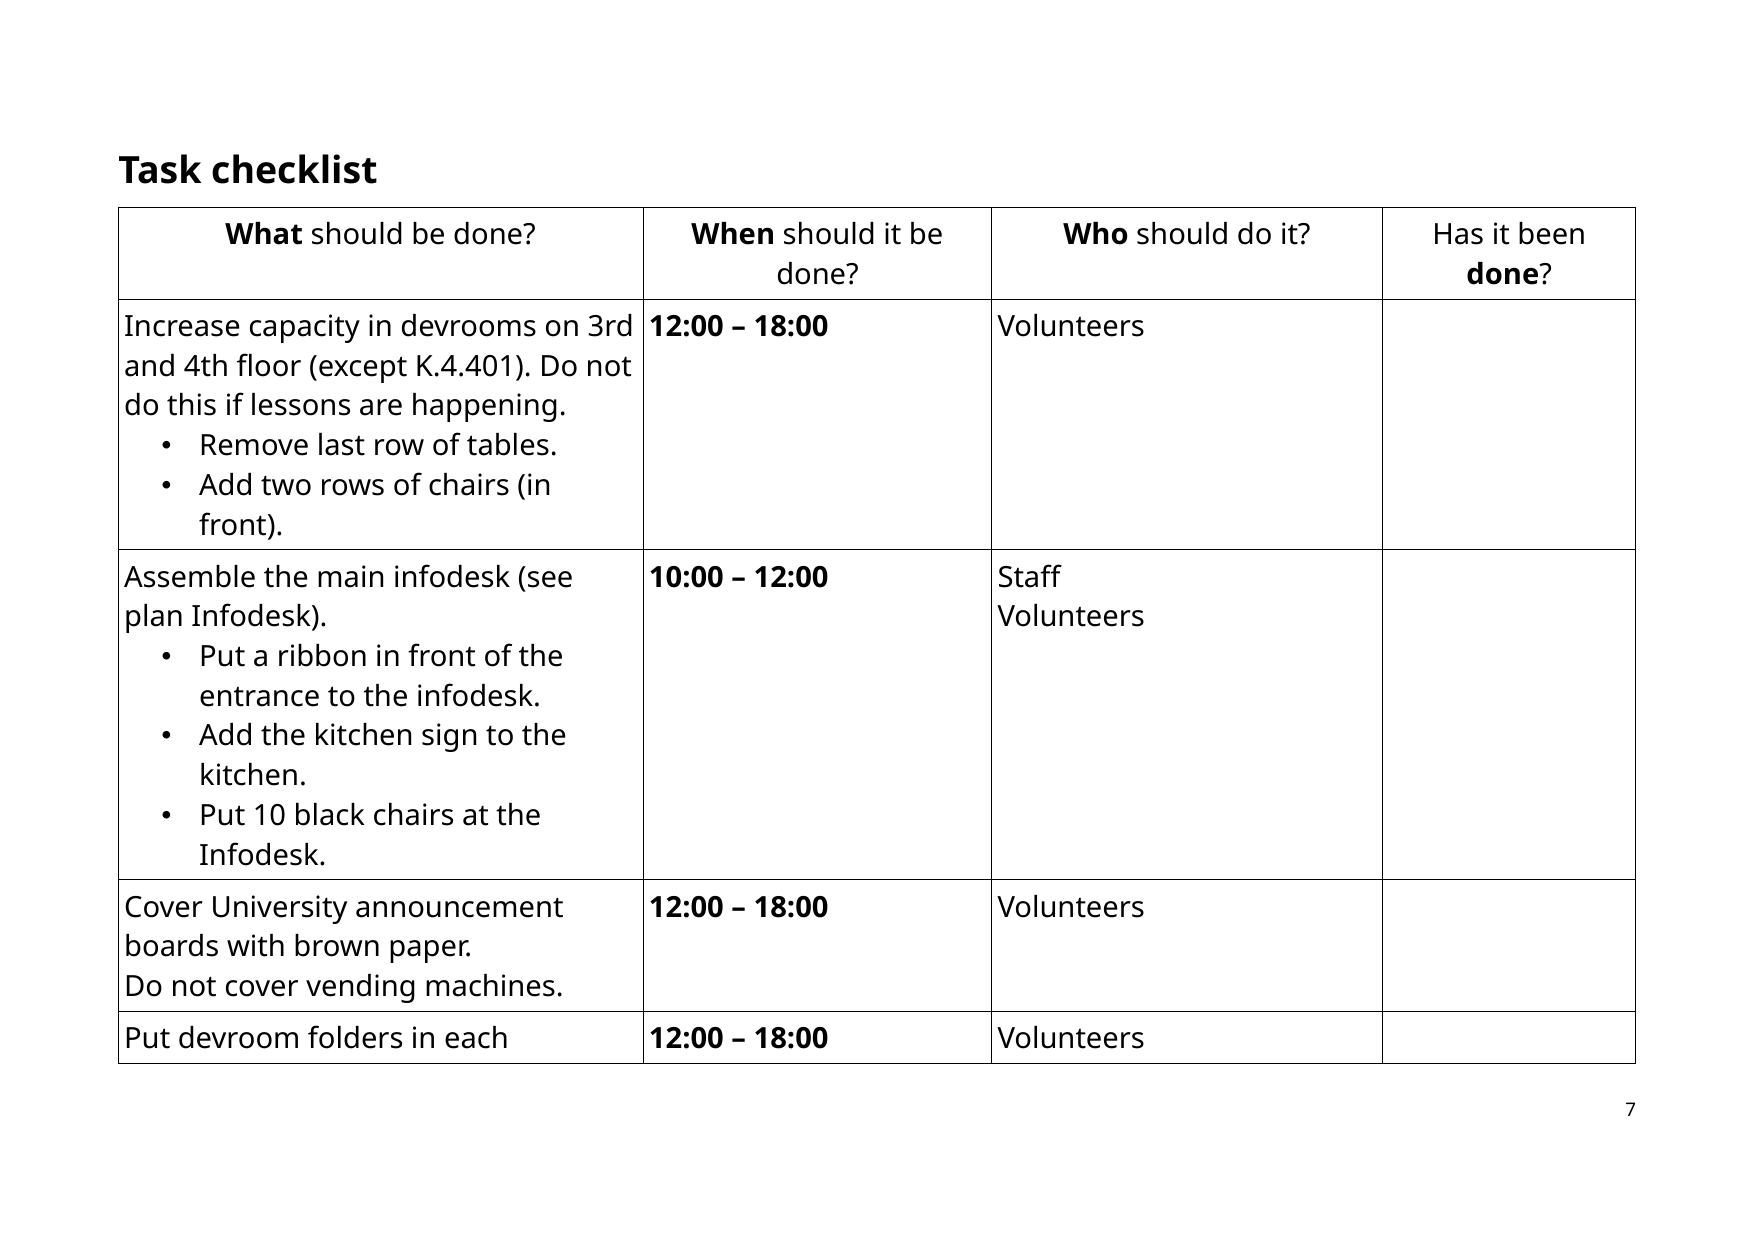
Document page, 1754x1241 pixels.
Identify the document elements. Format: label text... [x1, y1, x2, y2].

table_cell Cover University announcement boards with brown paper. Do not cover vending machines. [119, 880, 643, 1011]
table_cell Increase capacity in devrooms on 3rd and 4th floor (except K.4.401). Do not do this if lessons are happening. Remove last row of tables. Add two rows of chairs (in front). [119, 300, 643, 549]
subtitle Task checklist [118, 143, 1636, 194]
table_cell Put devroom folders in each [119, 1012, 643, 1063]
table_cell 10:00 – 12:00 [644, 550, 991, 879]
table_cell Volunteers [992, 880, 1382, 1011]
table_header What should be done? [119, 208, 643, 298]
table_cell Volunteers [992, 300, 1382, 549]
table_header Who should do it? [992, 208, 1382, 298]
table_cell [1383, 300, 1635, 549]
table_cell Volunteers [992, 1012, 1382, 1063]
table_header When should it be done? [644, 208, 991, 298]
table_cell Assemble the main infodesk (see plan Infodesk). Put a ribbon in front of the entrance to the infodesk. Add the kitchen sign to the kitchen. Put 10 black chairs at the Infodesk. [119, 550, 643, 879]
table_cell [1383, 1012, 1635, 1063]
table_cell [1383, 550, 1635, 879]
table_cell 12:00 – 18:00 [644, 1012, 991, 1063]
table_cell 12:00 – 18:00 [644, 880, 991, 1011]
table_cell 12:00 – 18:00 [644, 300, 991, 549]
table_cell Staff Volunteers [992, 550, 1382, 879]
table_cell [1383, 880, 1635, 1011]
table_header Has it been done? [1383, 208, 1635, 298]
